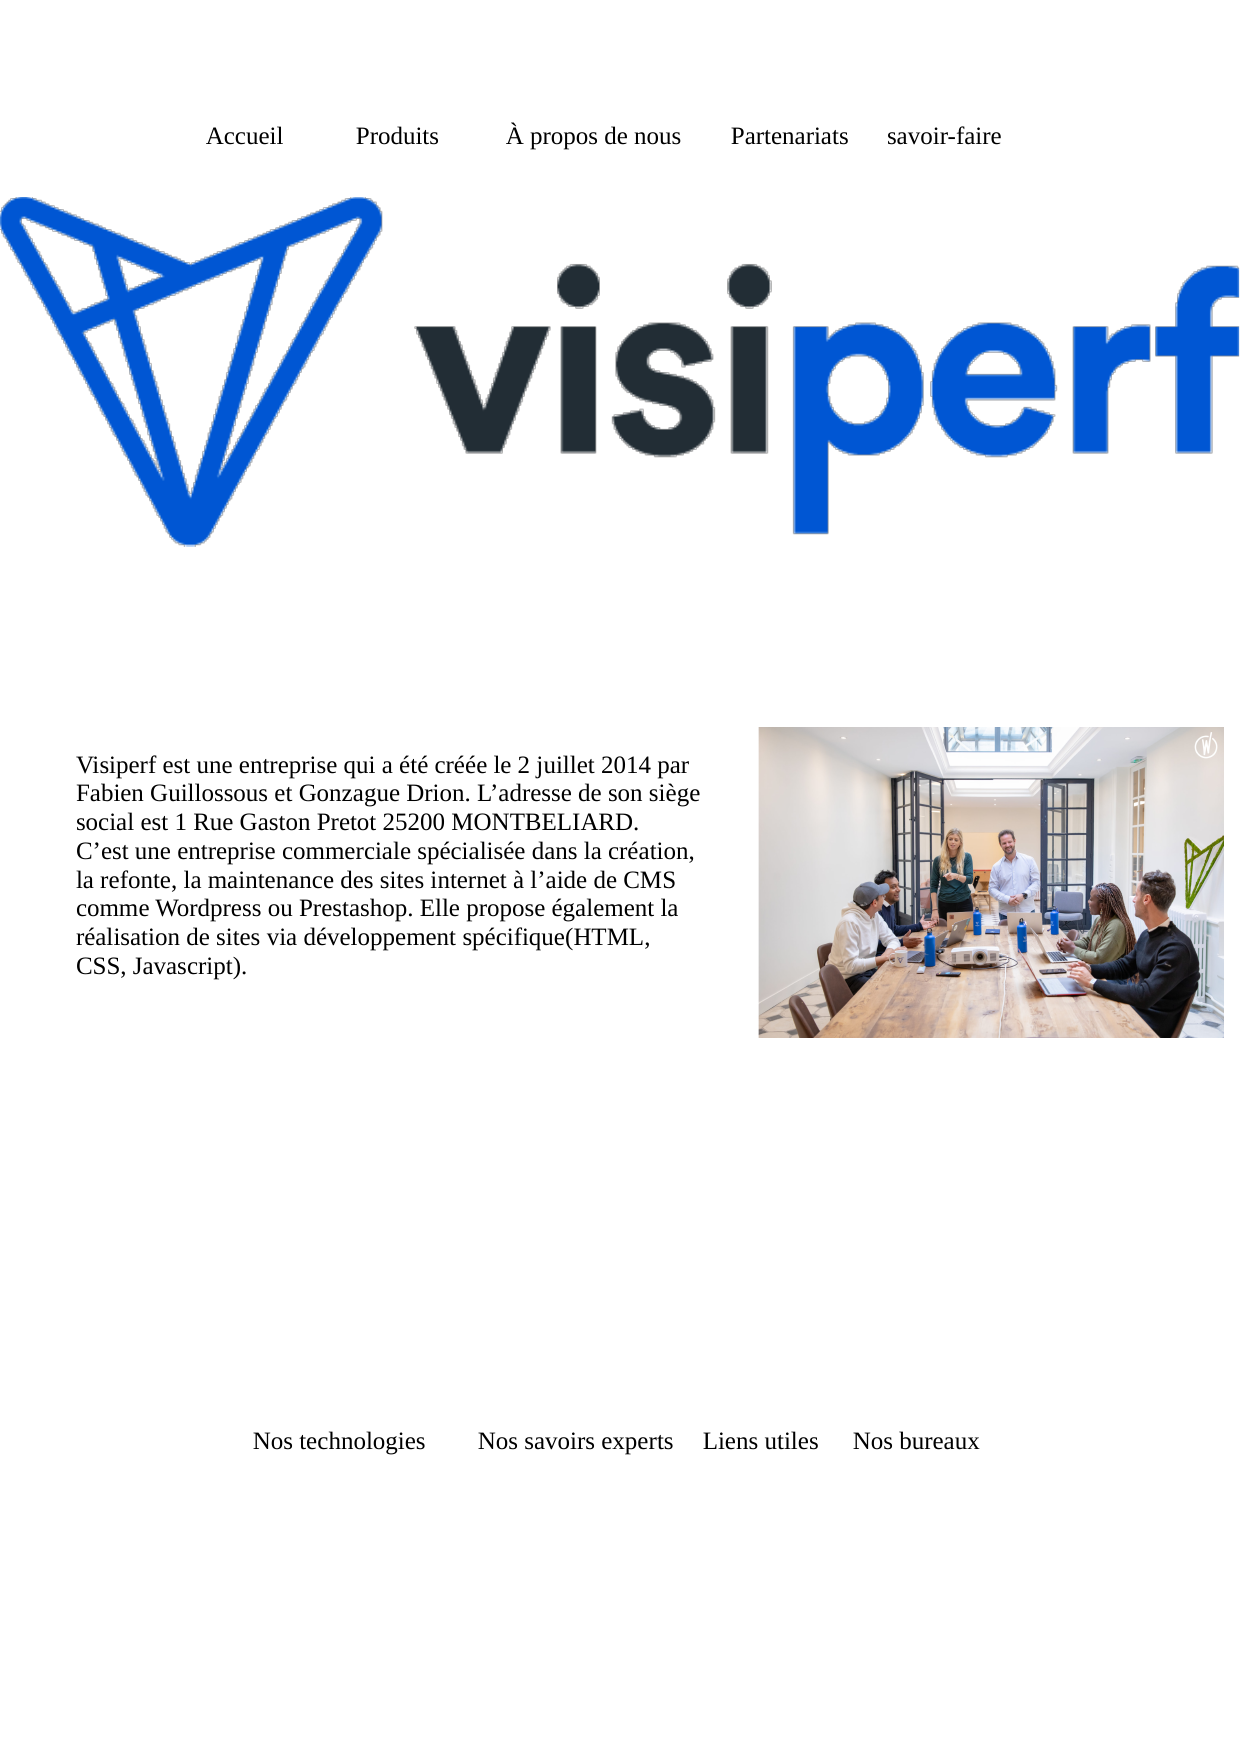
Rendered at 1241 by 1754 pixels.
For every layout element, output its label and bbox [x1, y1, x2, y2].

picture [758, 727, 1224, 1038]
picture [0, 197, 1240, 547]
